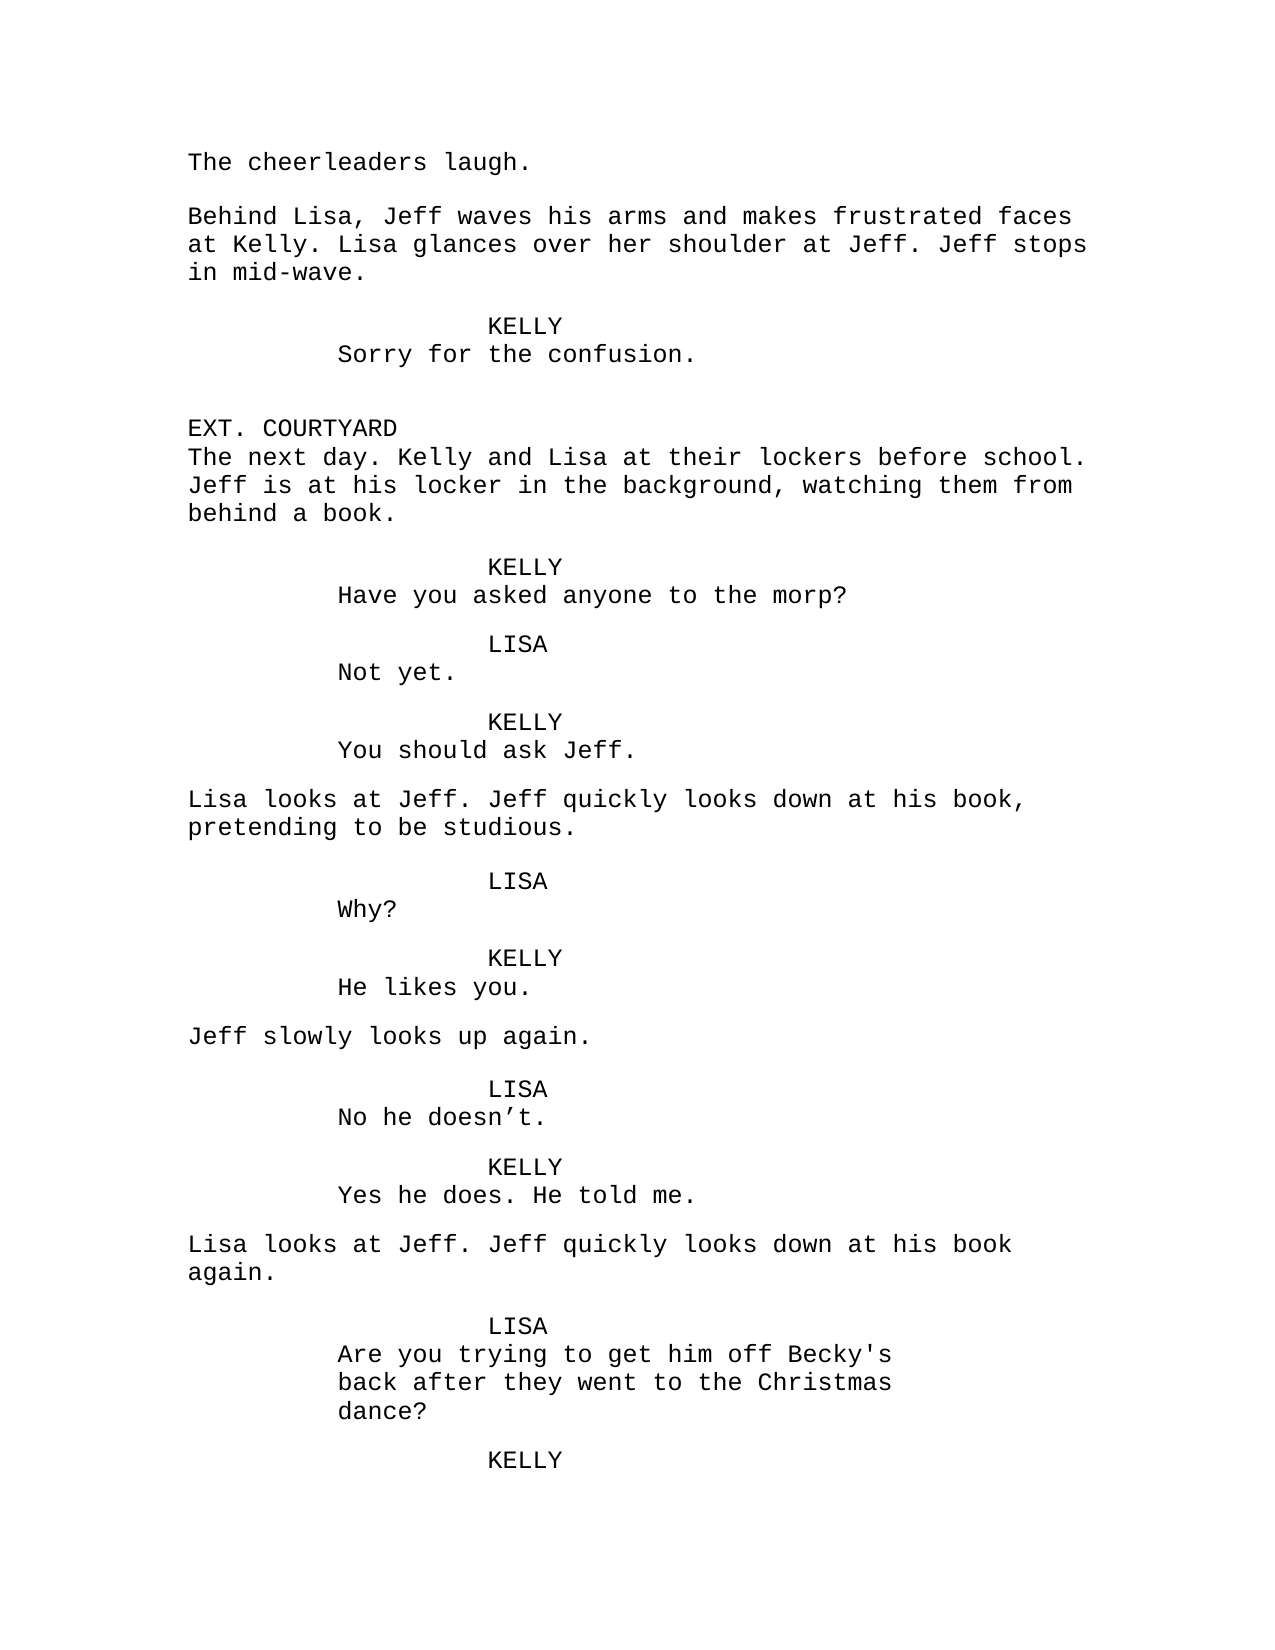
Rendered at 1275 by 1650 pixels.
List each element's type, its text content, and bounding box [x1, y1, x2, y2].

text KELLY [187, 313, 1087, 342]
text Jeff slowly looks up again. [187, 1023, 1087, 1052]
text KELLY [187, 1154, 1087, 1182]
text Lisa looks at Jeff. Jeff quickly looks down at his book again. [187, 1232, 1087, 1288]
text LISA [187, 1077, 1087, 1105]
text KELLY [187, 554, 1087, 582]
text The cheerleaders laugh. [187, 150, 1087, 178]
text LISA [187, 632, 1087, 660]
text The next day. Kelly and Lisa at their lockers before school. Jeff is at his locker in the background, watching them from behind a book. [187, 444, 1087, 529]
text KELLY [187, 709, 1087, 737]
text KELLY [187, 1447, 1087, 1476]
text No he doesn’t. [337, 1105, 937, 1133]
text You should ask Jeff. [337, 737, 937, 766]
text Lisa looks at Jeff. Jeff quickly looks down at his book, pretending to be studious. [187, 787, 1087, 843]
text Sorry for the confusion. [337, 342, 937, 370]
text KELLY [187, 946, 1087, 974]
text Have you asked anyone to the morp? [337, 582, 937, 611]
text LISA [187, 868, 1087, 897]
text LISA [187, 1313, 1087, 1342]
text He likes you. [337, 974, 937, 1002]
text Behind Lisa, Jeff waves his arms and makes frustrated faces at Kelly. Lisa glances over her shoulder at Jeff. Jeff stops in mid-wave. [187, 203, 1087, 288]
text Yes he does. He told me. [337, 1182, 937, 1211]
subtitle EXT. COURTYARD [187, 416, 1087, 444]
text Why? [337, 897, 937, 925]
text Are you trying to get him off Becky's back after they went to the Christmas dance? [337, 1342, 937, 1427]
text Not yet. [337, 660, 937, 688]
